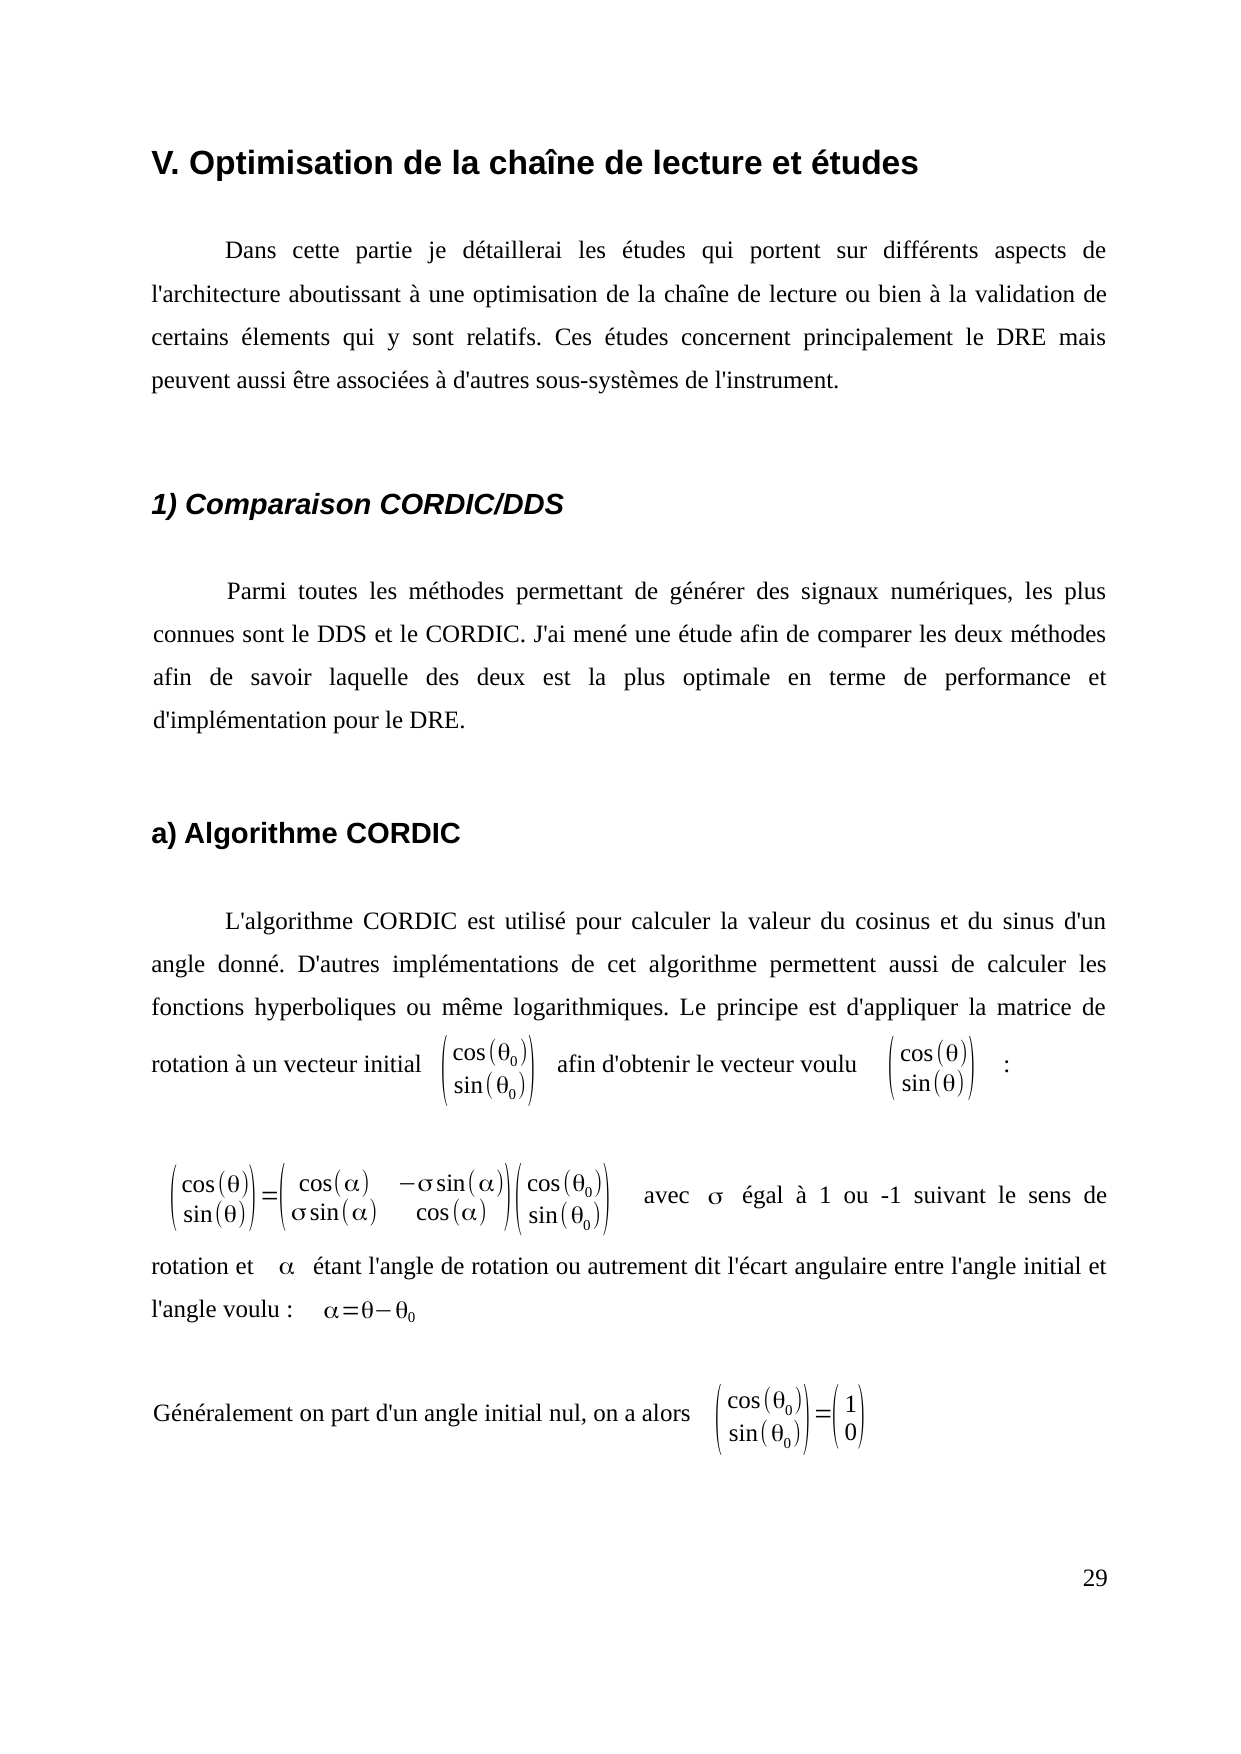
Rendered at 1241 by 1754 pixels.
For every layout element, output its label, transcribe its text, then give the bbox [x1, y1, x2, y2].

subtitle V. Optimisation de la chaîne de lecture et études [151, 143, 1108, 182]
subtitle 1) Comparaison CORDIC/DDS [151, 487, 1108, 520]
subtitle a) Algorithme CORDIC [151, 817, 1108, 850]
text Dans cette partie je détaillerai les études qui portent sur différents aspects de l'architecture aboutissant à une optimisation de la chaîne de lecture ou bien à la validation de certains élements qui y sont relatifs. Ces études concernent principalement le DRE mais peuvent aussi être associées à d'autres sous-systèmes de l'instrument. [151, 236, 1108, 394]
text Parmi toutes les méthodes permettant de générer des signaux numériques, les plus connues sont le DDS et le CORDIC. J'ai mené une étude afin de comparer les deux méthodes afin de savoir laquelle des deux est la plus optimale en terme de performance et d'implémentation pour le DRE. [153, 576, 1108, 734]
text avecégal à 1 ou -1 suivant le sens de rotation et étant l'angle de rotation ou autrement dit l'écart angulaire entre l'angle initial et l'angle voulu : [151, 1163, 1108, 1326]
text Généralement on part d'un angle initial nul, on a alors [153, 1384, 1108, 1454]
text L'algorithme CORDIC est utilisé pour calculer la valeur du cosinus et du sinus d'un angle donné. D'autres implémentations de cet algorithme permettent aussi de calculer les fonctions hyperboliques ou même logarithmiques. Le principe est d'appliquer la matrice de rotation à un vecteur initialafin d'obtenir le vecteur voulu : [151, 906, 1108, 1106]
